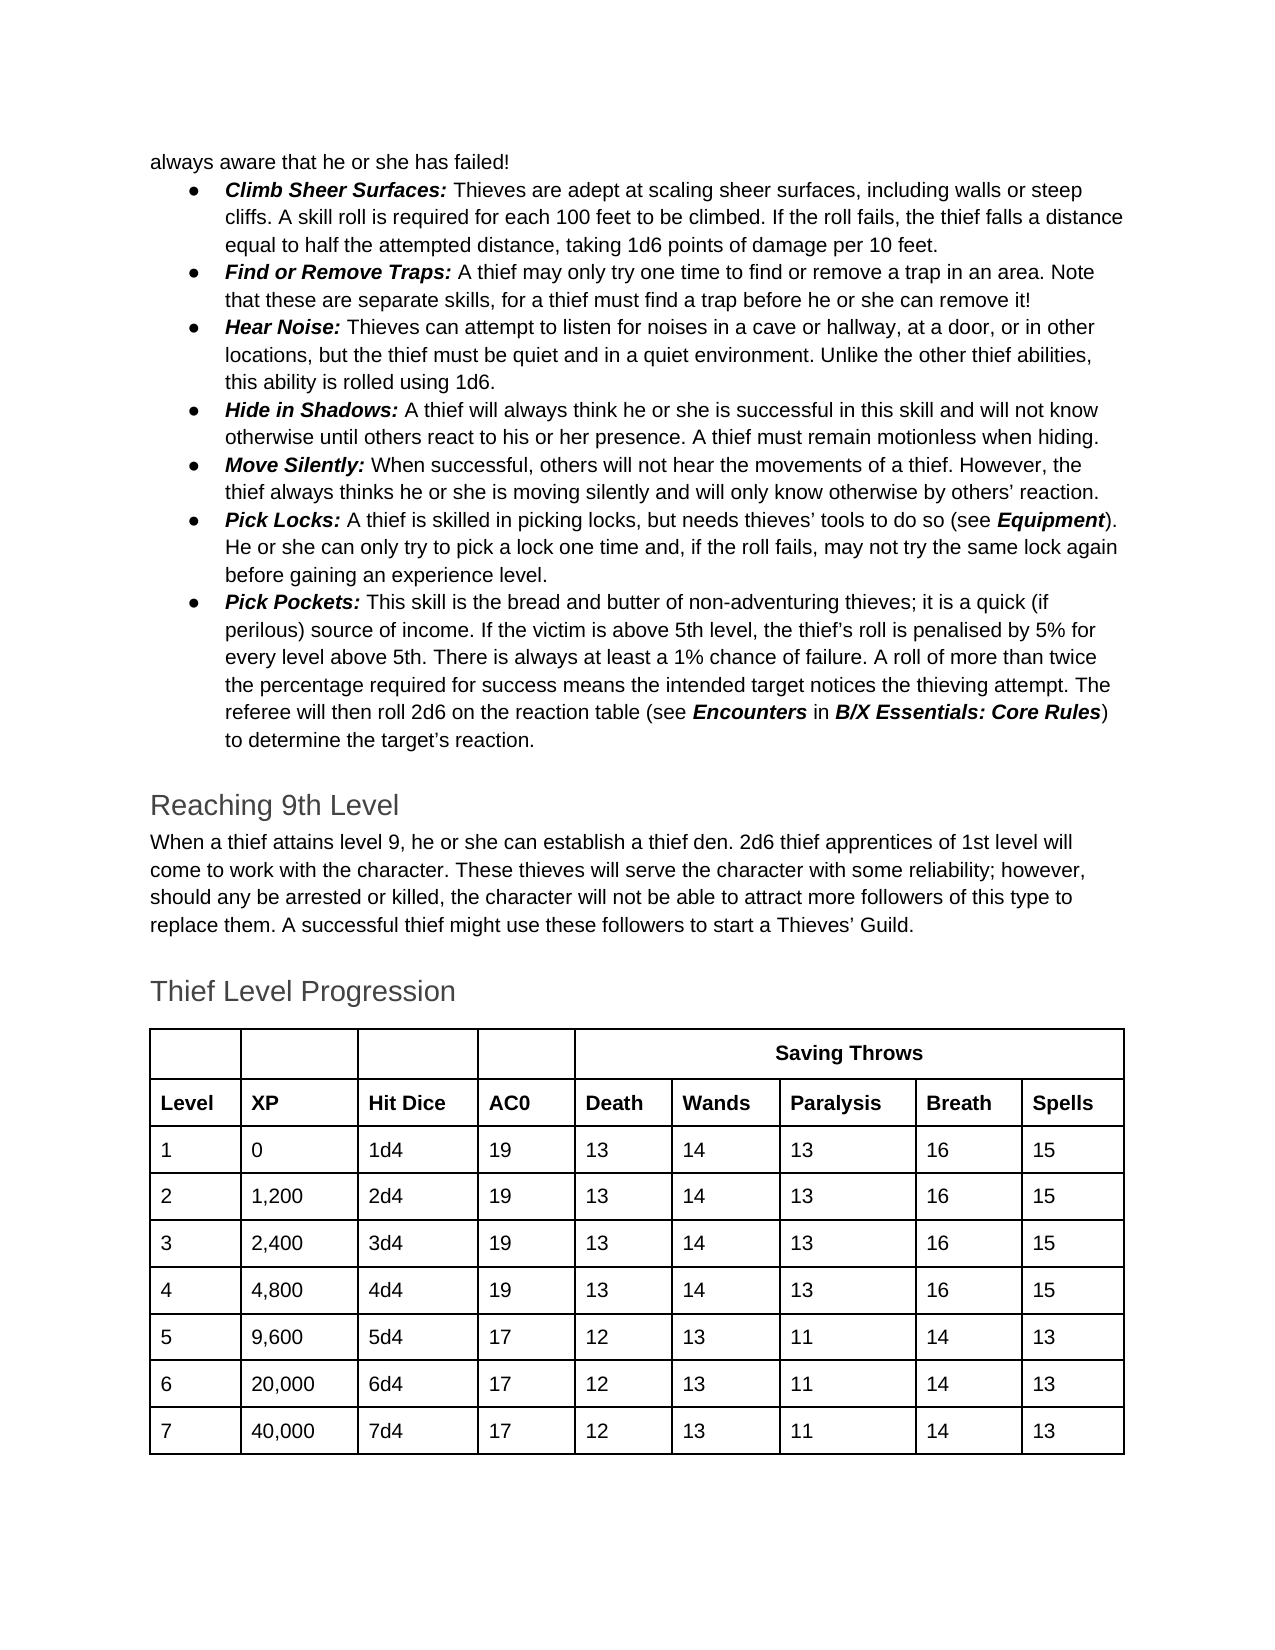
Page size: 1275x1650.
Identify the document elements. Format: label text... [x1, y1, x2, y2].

table_cell 19 [479, 1221, 574, 1266]
table_cell AC0 [479, 1080, 574, 1125]
table_cell 4,800 [242, 1268, 357, 1312]
table_cell 12 [576, 1361, 671, 1406]
table_cell Spells [1023, 1080, 1123, 1125]
table_cell 12 [576, 1315, 671, 1359]
table_cell 14 [917, 1361, 1021, 1406]
table_cell 15 [1023, 1221, 1123, 1266]
table_cell 13 [673, 1315, 779, 1359]
table_cell 40,000 [242, 1408, 357, 1453]
list Move Silently: When successful, others will not hear the movements of a thief. However, the thief always thinks he or she is moving silently and will only know otherwise by others’ reaction. [187, 452, 1125, 504]
table_cell 14 [673, 1268, 779, 1312]
table_cell 13 [576, 1268, 671, 1312]
table_cell 3 [151, 1221, 240, 1266]
table_cell 14 [673, 1174, 779, 1219]
table_cell 13 [781, 1127, 915, 1172]
table_cell 15 [1023, 1268, 1123, 1312]
table_cell Breath [917, 1080, 1021, 1125]
table_cell 6 [151, 1361, 240, 1406]
table_cell 13 [781, 1221, 915, 1266]
table_cell 14 [917, 1408, 1021, 1453]
list Hear Noise: Thieves can attempt to listen for noises in a cave or hallway, at a door, or in other locations, but the thief must be quiet and in a quiet environment. Unlike the other thief abilities, this ability is rolled using 1d6. [187, 315, 1125, 394]
table_cell 17 [479, 1315, 574, 1359]
table_cell 19 [479, 1268, 574, 1312]
table_cell 14 [917, 1315, 1021, 1359]
table_cell 1d4 [359, 1127, 477, 1172]
table_cell 13 [576, 1174, 671, 1219]
table_cell 7d4 [359, 1408, 477, 1453]
table_cell 16 [917, 1268, 1021, 1312]
table_cell 13 [673, 1408, 779, 1453]
table_cell 2 [151, 1174, 240, 1219]
table_cell 0 [242, 1127, 357, 1172]
table_cell 13 [576, 1221, 671, 1266]
table_cell 17 [479, 1361, 574, 1406]
table_cell 6d4 [359, 1361, 477, 1406]
table_cell 13 [1023, 1315, 1123, 1359]
table_cell 16 [917, 1127, 1021, 1172]
table_cell Wands [673, 1080, 779, 1125]
table_cell Death [576, 1080, 671, 1125]
table_cell 15 [1023, 1174, 1123, 1219]
table_cell 4d4 [359, 1268, 477, 1312]
table_cell 4 [151, 1268, 240, 1312]
table_cell 11 [781, 1315, 915, 1359]
table_cell 20,000 [242, 1361, 357, 1406]
table_cell 16 [917, 1221, 1021, 1266]
subtitle Thief Level Progression [150, 973, 1125, 1007]
text When a thief attains level 9, he or she can establish a thief den. 2d6 thief apprentices of 1st level will come to work with the character. These thieves will serve the character with some reliability; however, should any be arrested or killed, the character will not be able to attract more followers of this type to replace them. A successful thief might use these followers to start a Thieves’ Guild. [150, 830, 1125, 937]
table_cell 12 [576, 1408, 671, 1453]
table_cell 9,600 [242, 1315, 357, 1359]
table_cell 19 [479, 1174, 574, 1219]
table_cell 11 [781, 1361, 915, 1406]
table_cell Level [151, 1080, 240, 1125]
table_cell 1 [151, 1127, 240, 1172]
table_cell 1,200 [242, 1174, 357, 1219]
table_cell 13 [673, 1361, 779, 1406]
table_header Saving Throws [576, 1030, 1123, 1078]
table_cell 14 [673, 1221, 779, 1266]
table_cell 3d4 [359, 1221, 477, 1266]
table_cell 7 [151, 1408, 240, 1453]
table_cell 17 [479, 1408, 574, 1453]
table_cell 2d4 [359, 1174, 477, 1219]
table_cell 14 [673, 1127, 779, 1172]
subtitle Reaching 9th Level [150, 788, 1125, 822]
list Find or Remove Traps: A thief may only try one time to find or remove a trap in an area. Note that these are separate skills, for a thief must find a trap before he or she can remove it! [187, 260, 1125, 311]
table_cell 2,400 [242, 1221, 357, 1266]
list Climb Sheer Surfaces: Thieves are adept at scaling sheer surfaces, including walls or steep cliffs. A skill roll is required for each 100 feet to be climbed. If the roll fails, the thief falls a distance equal to half the attempted distance, taking 1d6 points of damage per 10 feet. [187, 177, 1125, 256]
list Pick Pockets: This skill is the bread and butter of non-adventuring thieves; it is a quick (if perilous) source of income. If the victim is above 5th level, the thief’s roll is penalised by 5% for every level above 5th. There is always at least a 1% chance of failure. A roll of more than twice the percentage required for success means the intended target notices the thieving attempt. The referee will then roll 2d6 on the reaction table (see Encounters in B/X Essentials: Core Rules) to determine the target’s reaction. [187, 590, 1125, 751]
table_header [479, 1030, 574, 1078]
table_cell 11 [781, 1408, 915, 1453]
table_cell 13 [1023, 1408, 1123, 1453]
table_header [359, 1030, 477, 1078]
table_cell 5 [151, 1315, 240, 1359]
table_cell 5d4 [359, 1315, 477, 1359]
table_cell Paralysis [781, 1080, 915, 1125]
table_cell XP [242, 1080, 357, 1125]
text always aware that he or she has failed! [150, 150, 1125, 174]
table_cell 19 [479, 1127, 574, 1172]
table_header [151, 1030, 240, 1078]
table_header [242, 1030, 357, 1078]
table_cell 16 [917, 1174, 1021, 1219]
table_cell 13 [1023, 1361, 1123, 1406]
table_cell 15 [1023, 1127, 1123, 1172]
list Hide in Shadows: A thief will always think he or she is successful in this skill and will not know otherwise until others react to his or her presence. A thief must remain motionless when hiding. [187, 397, 1125, 449]
table_cell Hit Dice [359, 1080, 477, 1125]
list Pick Locks: A thief is skilled in picking locks, but needs thieves’ tools to do so (see Equipment). He or she can only try to pick a lock one time and, if the roll fails, may not try the same lock again before gaining an experience level. [187, 507, 1125, 586]
table_cell 13 [576, 1127, 671, 1172]
table_cell 13 [781, 1268, 915, 1312]
table_cell 13 [781, 1174, 915, 1219]
